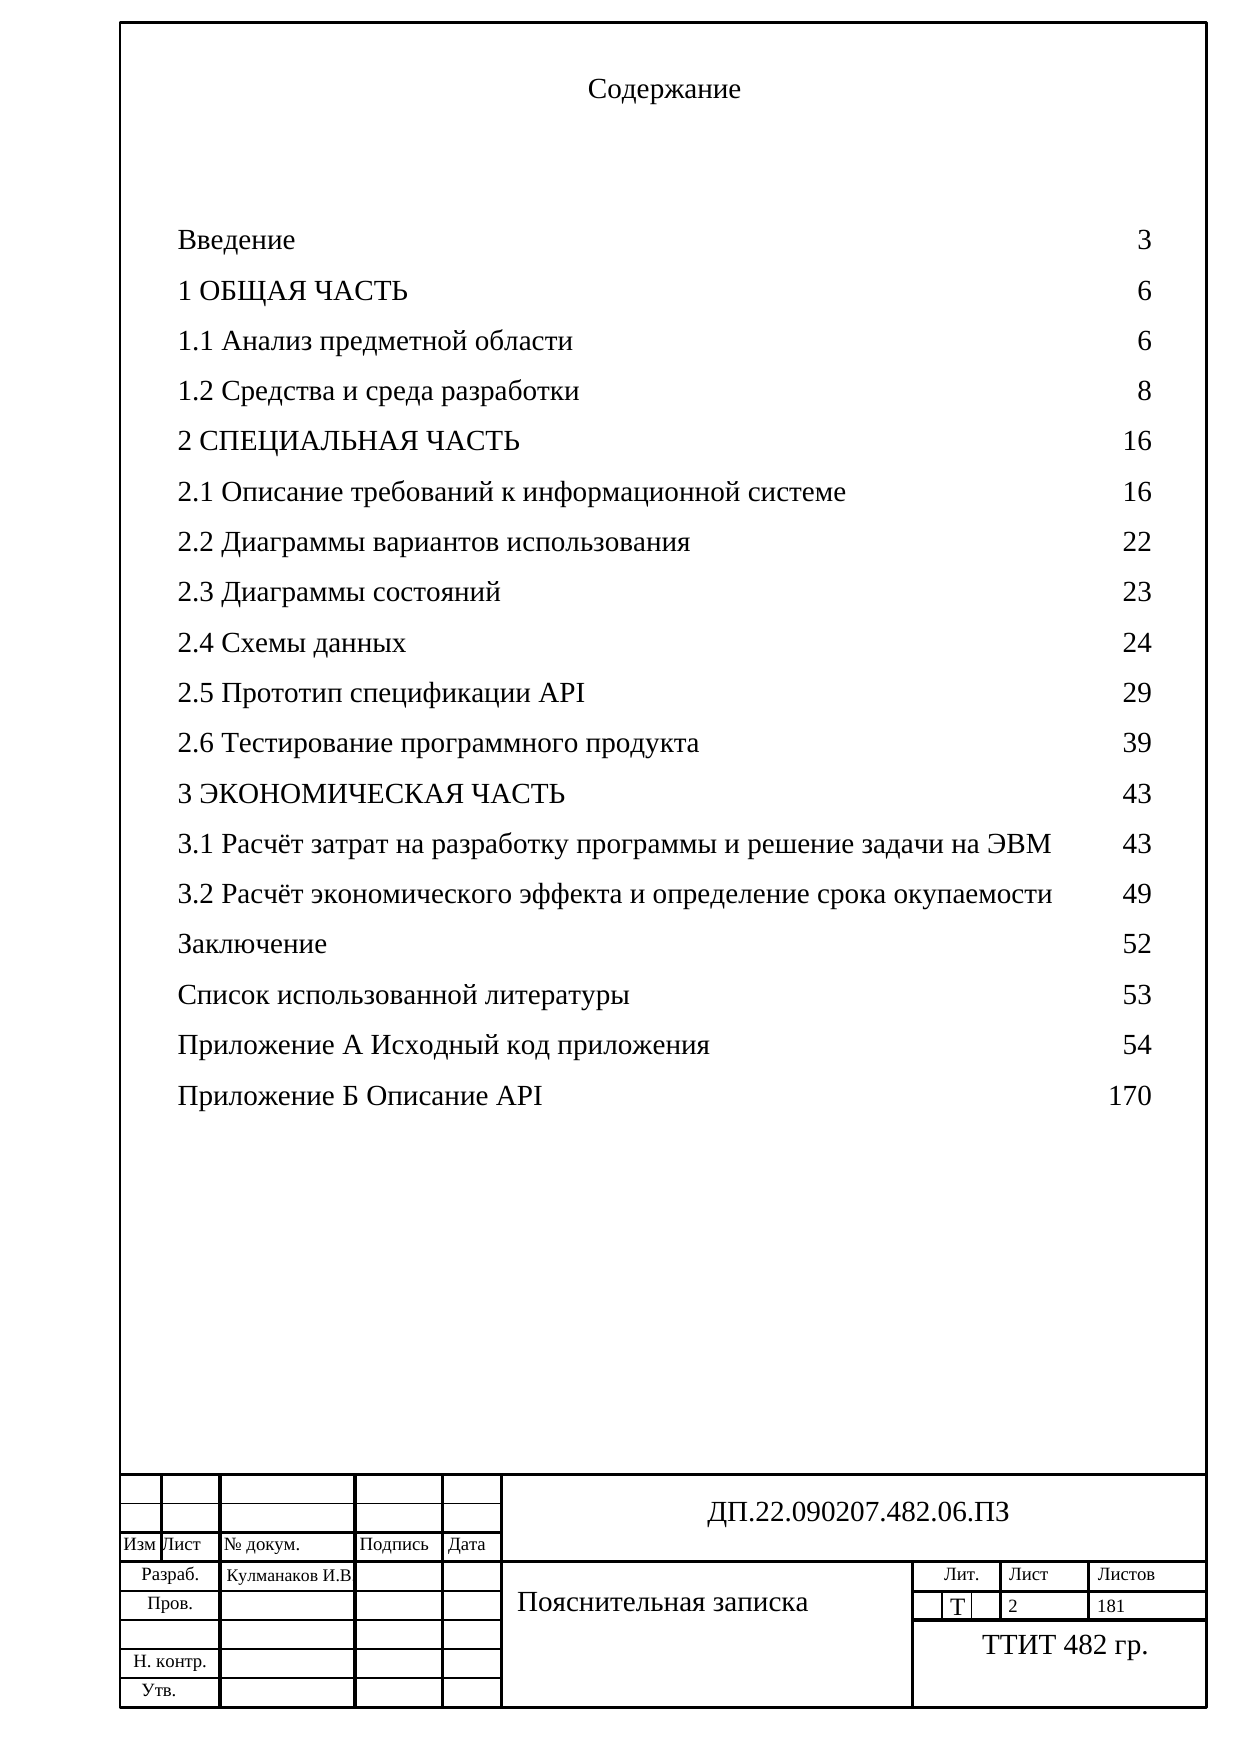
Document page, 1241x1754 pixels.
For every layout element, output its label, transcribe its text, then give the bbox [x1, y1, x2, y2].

text 1.2 Средства и среда разработки 8 [177, 373, 1152, 407]
text 2.3 Диаграммы состояний 23 [177, 574, 1152, 608]
text 3.1 Расчёт затрат на разработку программы и решение задачи на ЭВМ 43 [177, 826, 1152, 859]
text Приложение А Исходный код приложения 54 [177, 1027, 1152, 1061]
text 3 ЭКОНОМИЧЕСКАЯ ЧАСТЬ 43 [177, 776, 1152, 809]
text Введение 3 [177, 222, 1152, 256]
text 2 СПЕЦИАЛЬНАЯ ЧАСТЬ 16 [177, 423, 1152, 457]
text 2.2 Диаграммы вариантов использования 22 [177, 524, 1152, 558]
subtitle Содержание [177, 71, 1152, 105]
text Список использованной литературы 53 [177, 977, 1152, 1011]
text 2.1 Описание требований к информационной системе 16 [177, 474, 1152, 507]
text 1 ОБЩАЯ ЧАСТЬ 6 [177, 273, 1152, 306]
text 2.4 Схемы данных 24 [177, 625, 1152, 658]
text 1.1 Анализ предметной области 6 [177, 323, 1152, 356]
text 3.2 Расчёт экономического эффекта и определение срока окупаемости 49 [177, 876, 1152, 910]
text Приложение Б Описание API 170 [177, 1078, 1152, 1111]
text 2.5 Прототип спецификации API 29 [177, 675, 1152, 709]
text 2.6 Тестирование программного продукта 39 [177, 725, 1152, 759]
text Заключение 52 [177, 927, 1152, 960]
